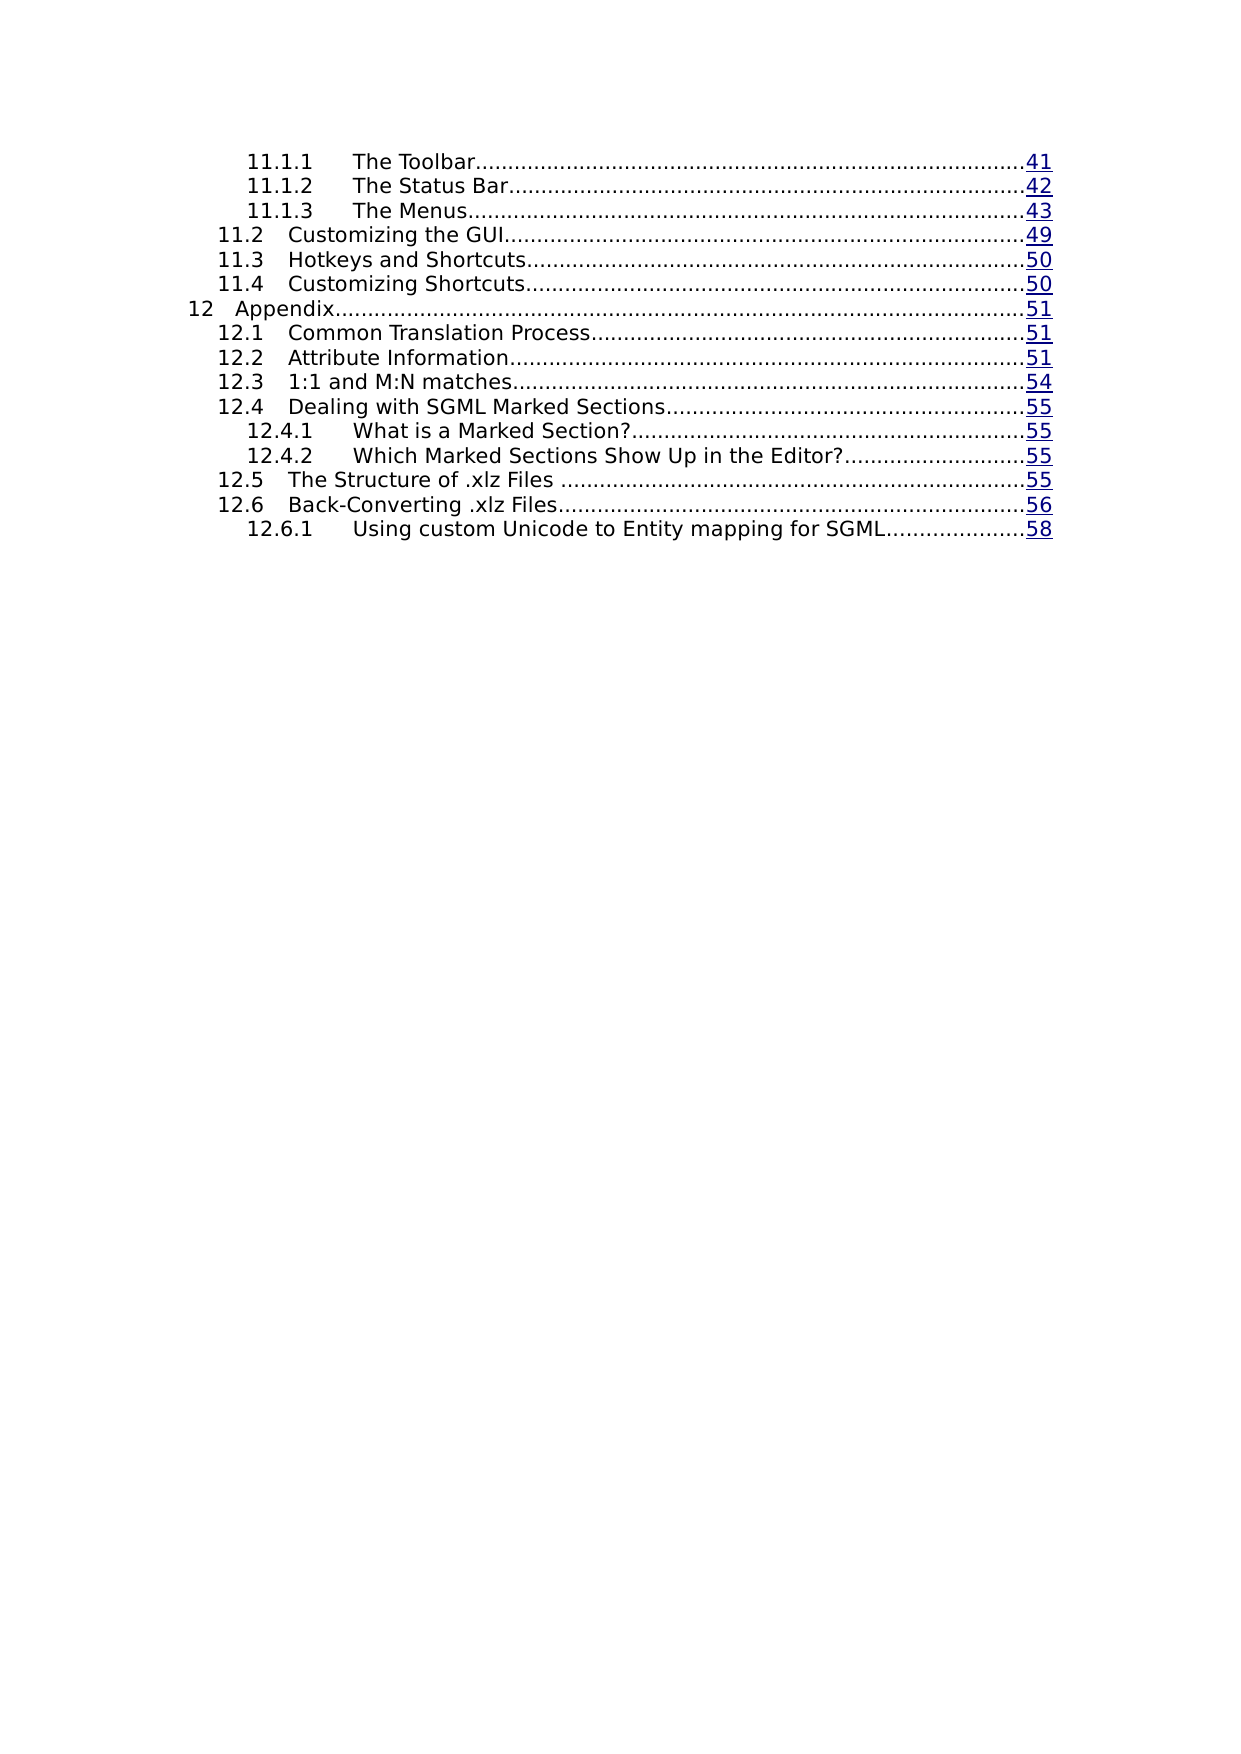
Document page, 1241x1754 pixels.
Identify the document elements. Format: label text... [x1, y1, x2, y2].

text 11.1.2 The Status Bar 42 [246, 174, 1053, 199]
text 12.6.1 Using custom Unicode to Entity mapping for SGML 58 [246, 517, 1053, 542]
text 11.4 Customizing Shortcuts 50 [217, 272, 1053, 297]
text 12.4 Dealing with SGML Marked Sections 55 [217, 395, 1053, 419]
text 12 Appendix 51 [187, 297, 1053, 321]
text 12.4.2 Which Marked Sections Show Up in the Editor? 55 [246, 444, 1053, 468]
text 12.3 1:1 and M:N matches 54 [217, 370, 1053, 395]
text 12.1 Common Translation Process 51 [217, 321, 1053, 346]
text 11.3 Hotkeys and Shortcuts 50 [217, 248, 1053, 272]
text 12.5 The Structure of .xlz Files 55 [217, 468, 1053, 493]
text 12.2 Attribute Information 51 [217, 346, 1053, 370]
text 12.6 Back-Converting .xlz Files 56 [217, 493, 1053, 517]
text 12.4.1 What is a Marked Section? 55 [246, 419, 1053, 444]
text 11.1.1 The Toolbar 41 [246, 150, 1053, 174]
text 11.1.3 The Menus 43 [246, 199, 1053, 223]
text 11.2 Customizing the GUI 49 [217, 223, 1053, 248]
